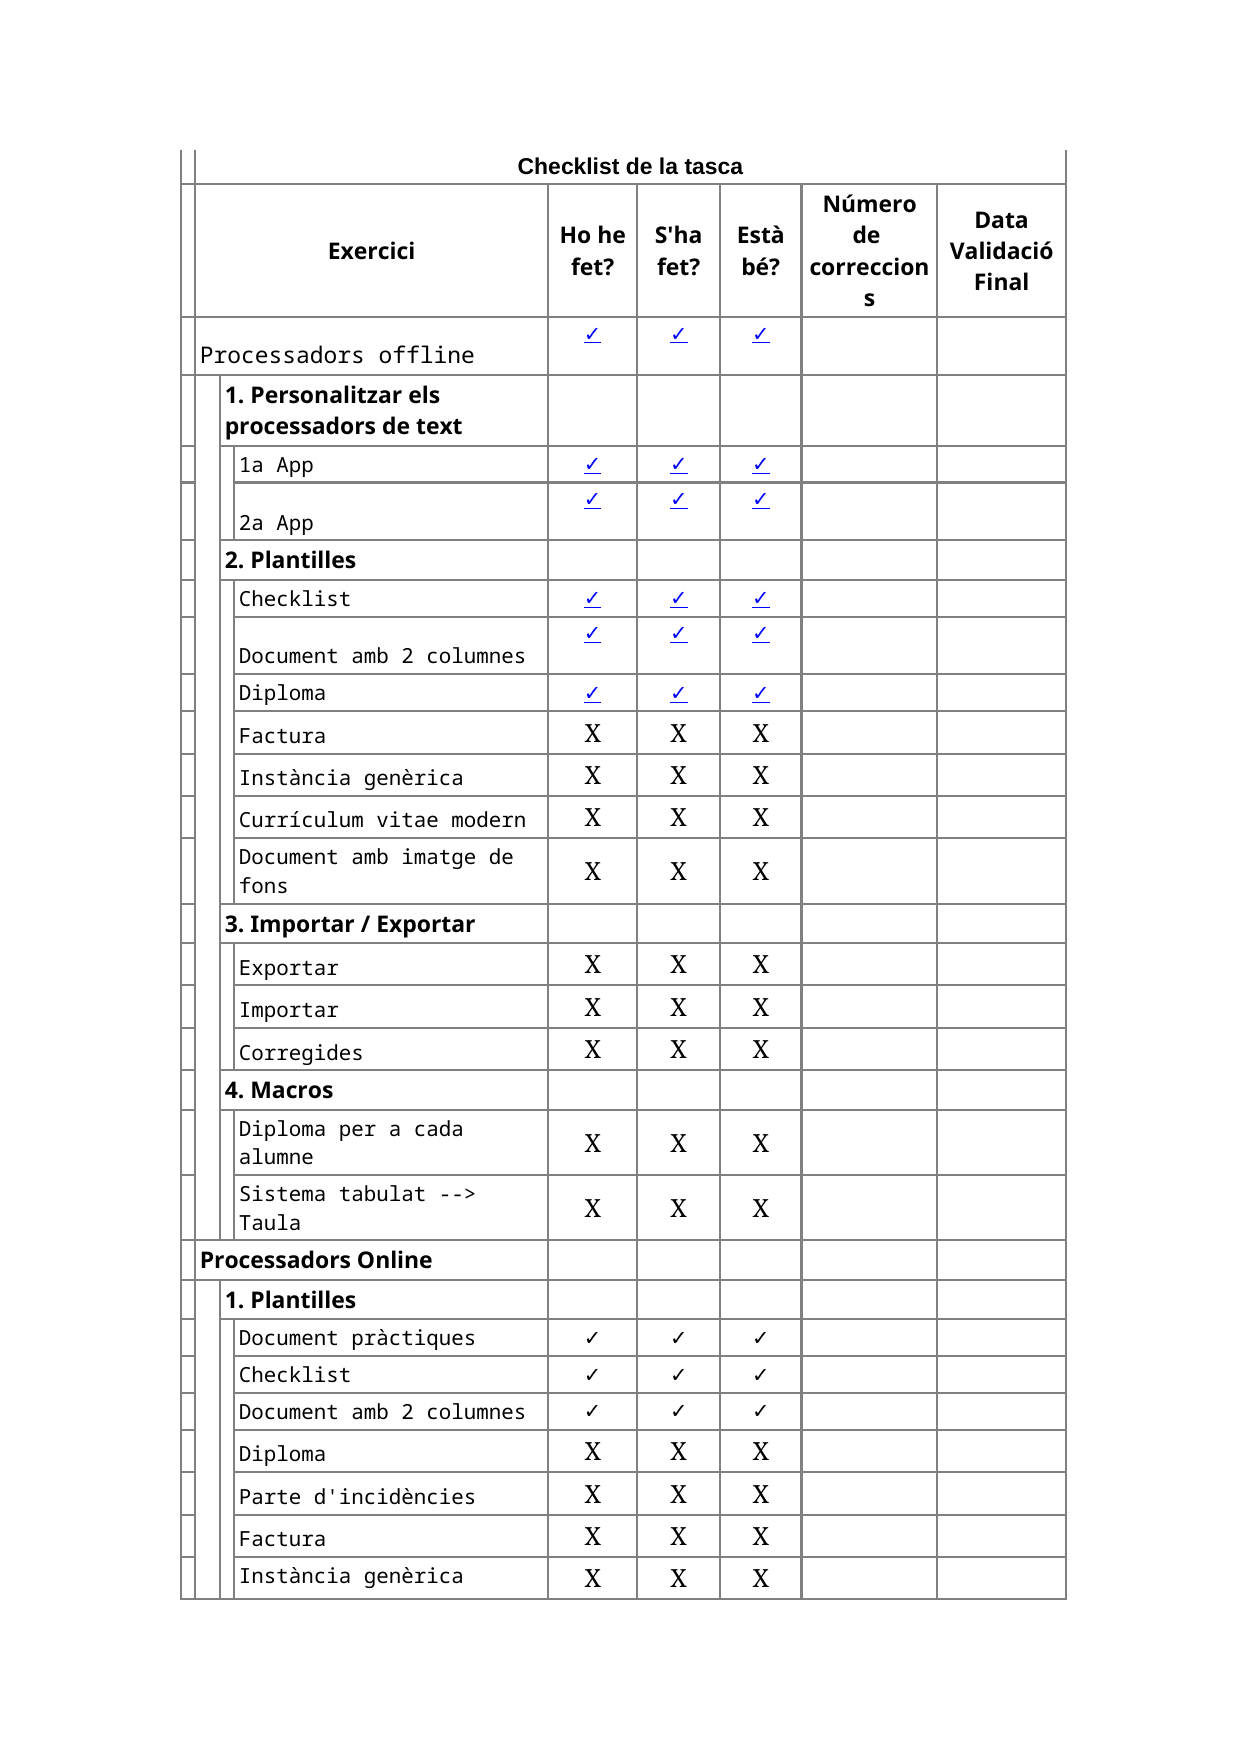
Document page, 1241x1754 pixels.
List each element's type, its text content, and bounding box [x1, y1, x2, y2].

table_cell [182, 1111, 194, 1174]
table_cell X [638, 1029, 719, 1069]
table_cell X [549, 1558, 636, 1598]
table_cell ✓ [638, 675, 719, 710]
table_cell X [638, 1516, 719, 1556]
table_cell Factura [235, 712, 547, 752]
table_cell [803, 1558, 936, 1598]
table_cell [938, 675, 1065, 710]
table_cell [803, 1320, 936, 1355]
table_cell [182, 1431, 194, 1471]
table_cell [221, 944, 233, 1069]
table_cell [196, 1281, 219, 1598]
table_cell [182, 318, 194, 374]
table_cell [182, 1281, 194, 1318]
table_cell X [549, 944, 636, 984]
table_cell [938, 839, 1065, 902]
table_cell [938, 1111, 1065, 1174]
table_cell [803, 1176, 936, 1239]
table_cell Instància genèrica [235, 1558, 547, 1598]
table_cell [182, 581, 194, 616]
table_cell [938, 1241, 1065, 1279]
table_cell X [549, 1111, 636, 1174]
table_cell [938, 986, 1065, 1027]
table_cell [803, 618, 936, 673]
table_cell [721, 1281, 800, 1318]
table_cell [182, 1320, 194, 1355]
table_cell X [721, 1111, 800, 1174]
table_cell [803, 484, 936, 539]
table_cell [938, 484, 1065, 539]
table_cell X [549, 1473, 636, 1513]
table_cell Número de correccions [803, 185, 936, 316]
table_cell ✓ [549, 675, 636, 710]
table_cell ✓ [549, 1394, 636, 1429]
table_cell Exportar [235, 944, 547, 984]
table_cell X [721, 1558, 800, 1598]
table_cell Processadors Online [196, 1241, 547, 1279]
table_cell ✓ [638, 318, 719, 374]
table_cell Checklist [235, 1357, 547, 1392]
table_cell [938, 1431, 1065, 1471]
table_cell [803, 541, 936, 579]
table_cell Document amb imatge de fons [235, 839, 547, 902]
table_cell 2. Plantilles [221, 541, 547, 579]
table_cell [221, 447, 233, 539]
table_cell [938, 1029, 1065, 1069]
table_cell X [549, 712, 636, 752]
table_cell [221, 581, 233, 902]
table_cell ✓ [638, 1394, 719, 1429]
table_cell ✓ [549, 1320, 636, 1355]
table_cell [182, 1558, 194, 1598]
table_cell Currículum vitae modern [235, 797, 547, 837]
table_cell X [549, 839, 636, 902]
table_cell Diploma [235, 675, 547, 710]
table_cell X [721, 1516, 800, 1556]
table_cell Document amb 2 columnes [235, 1394, 547, 1429]
table_cell Diploma [235, 1431, 547, 1471]
table_cell [638, 1241, 719, 1279]
table_cell ✓ [638, 1357, 719, 1392]
table_cell X [638, 1431, 719, 1471]
table_cell X [638, 1176, 719, 1239]
table_cell Importar [235, 986, 547, 1027]
table_cell ✓ [721, 618, 800, 673]
table_cell [182, 797, 194, 837]
table_cell ✓ [549, 318, 636, 374]
table_cell Ho he fet? [549, 185, 636, 316]
table_cell [803, 1111, 936, 1174]
table_cell ✓ [638, 618, 719, 673]
table_cell ✓ [638, 1320, 719, 1355]
table_cell Parte d'incidències [235, 1473, 547, 1513]
table_cell ✓ [549, 581, 636, 616]
table_cell Està bé? [721, 185, 800, 316]
table_cell [182, 1357, 194, 1392]
table_cell X [638, 797, 719, 837]
table_cell Document amb 2 columnes [235, 618, 547, 673]
table_cell [182, 484, 194, 539]
table_cell [196, 376, 219, 1239]
table_cell [182, 905, 194, 942]
table_cell Instància genèrica [235, 755, 547, 795]
table_cell [182, 839, 194, 902]
table_cell X [638, 839, 719, 902]
table_cell Diploma per a cada alumne [235, 1111, 547, 1174]
table_cell [938, 1516, 1065, 1556]
table_cell Checklist [235, 581, 547, 616]
table_cell ✓ [721, 318, 800, 374]
table_cell X [638, 712, 719, 752]
table_cell [549, 1071, 636, 1109]
table_cell X [721, 1473, 800, 1513]
table_cell [938, 376, 1065, 445]
table_header Checklist de la tasca [196, 150, 1065, 183]
table_cell X [549, 986, 636, 1027]
table_cell ✓ [721, 1357, 800, 1392]
table_cell ✓ [638, 447, 719, 481]
table_cell [938, 797, 1065, 837]
table_cell [938, 1176, 1065, 1239]
table_cell [803, 1431, 936, 1471]
table_cell [182, 755, 194, 795]
table_cell [938, 1558, 1065, 1598]
table_cell [721, 541, 800, 579]
table_cell [938, 755, 1065, 795]
table_cell [182, 1516, 194, 1556]
table_cell X [549, 1431, 636, 1471]
table_cell [803, 1394, 936, 1429]
table_cell ✓ [549, 484, 636, 539]
table_cell 4. Macros [221, 1071, 547, 1109]
table_cell [638, 905, 719, 942]
table_cell [803, 675, 936, 710]
table_cell X [721, 1029, 800, 1069]
table_cell ✓ [549, 447, 636, 481]
table_cell ✓ [638, 581, 719, 616]
table_cell [182, 447, 194, 481]
table_cell [221, 1320, 233, 1598]
table_cell [182, 712, 194, 752]
table_cell [549, 541, 636, 579]
table_cell [803, 1071, 936, 1109]
table_cell X [549, 1516, 636, 1556]
table_cell [803, 1029, 936, 1069]
table_cell [938, 1394, 1065, 1429]
table_cell [182, 1394, 194, 1429]
table_cell X [549, 797, 636, 837]
table_cell Sistema tabulat --> Taula [235, 1176, 547, 1239]
table_cell [938, 1473, 1065, 1513]
table_cell X [721, 944, 800, 984]
table_cell ✓ [638, 484, 719, 539]
table_cell [721, 376, 800, 445]
table_cell ✓ [721, 484, 800, 539]
table_cell ✓ [549, 618, 636, 673]
table_cell [938, 1281, 1065, 1318]
table_cell [803, 1357, 936, 1392]
table_cell [721, 1071, 800, 1109]
table_cell [803, 1281, 936, 1318]
table_cell [938, 1071, 1065, 1109]
table_cell [721, 1241, 800, 1279]
table_cell [938, 318, 1065, 374]
table_cell X [549, 755, 636, 795]
table_cell [803, 944, 936, 984]
table_cell [803, 1473, 936, 1513]
table_cell [549, 905, 636, 942]
table_cell [803, 1516, 936, 1556]
table_cell [803, 376, 936, 445]
table_cell [182, 1473, 194, 1513]
table_cell X [721, 986, 800, 1027]
table_cell 3. Importar / Exportar [221, 905, 547, 942]
table_header [182, 150, 194, 183]
table_cell ✓ [721, 1320, 800, 1355]
table_cell X [721, 839, 800, 902]
table_cell [221, 1111, 233, 1239]
table_cell [549, 1241, 636, 1279]
table_cell [803, 712, 936, 752]
table_cell [182, 944, 194, 984]
table_cell X [638, 944, 719, 984]
table_cell Processadors offline [196, 318, 547, 374]
table_cell X [638, 755, 719, 795]
table_cell [182, 618, 194, 673]
table_cell [182, 1241, 194, 1279]
table_cell [638, 541, 719, 579]
table_cell S'ha fet? [638, 185, 719, 316]
table_cell 1. Personalitzar els processadors de text [221, 376, 547, 445]
table_cell 1. Plantilles [221, 1281, 547, 1318]
table_cell [803, 797, 936, 837]
table_cell [182, 376, 194, 445]
table_cell [803, 839, 936, 902]
table_cell X [721, 755, 800, 795]
table_cell [638, 1281, 719, 1318]
table_cell [938, 541, 1065, 579]
table_cell X [721, 1176, 800, 1239]
table_cell X [638, 986, 719, 1027]
table_cell [803, 1241, 936, 1279]
table_cell [182, 185, 194, 316]
table_cell [182, 541, 194, 579]
table_cell ✓ [721, 1394, 800, 1429]
table_cell [803, 447, 936, 481]
table_cell X [638, 1558, 719, 1598]
table_cell X [721, 712, 800, 752]
table_cell [638, 1071, 719, 1109]
table_cell [938, 618, 1065, 673]
table_cell ✓ [721, 447, 800, 481]
table_cell [938, 712, 1065, 752]
table_cell X [549, 1176, 636, 1239]
table_cell [803, 755, 936, 795]
table_cell [182, 1176, 194, 1239]
table_cell Exercici [196, 185, 547, 316]
table_cell Corregides [235, 1029, 547, 1069]
table_cell Factura [235, 1516, 547, 1556]
table_cell [182, 1071, 194, 1109]
table_cell ✓ [721, 675, 800, 710]
table_cell [549, 376, 636, 445]
table_cell 1a App [235, 447, 547, 481]
table_cell [803, 905, 936, 942]
table_cell ✓ [721, 581, 800, 616]
table_cell X [549, 1029, 636, 1069]
table_cell [938, 1320, 1065, 1355]
table_cell X [638, 1111, 719, 1174]
table_cell [803, 318, 936, 374]
table_cell [938, 1357, 1065, 1392]
table_cell Data Validació Final [938, 185, 1065, 316]
table_cell [182, 675, 194, 710]
table_cell [938, 944, 1065, 984]
table_cell Document pràctiques [235, 1320, 547, 1355]
table_cell X [721, 1431, 800, 1471]
table_cell 2a App [235, 484, 547, 539]
table_cell [938, 905, 1065, 942]
table_cell [938, 581, 1065, 616]
table_cell [182, 986, 194, 1027]
table_cell [182, 1029, 194, 1069]
table_cell X [721, 797, 800, 837]
table_cell X [638, 1473, 719, 1513]
table_cell [803, 581, 936, 616]
table_cell [938, 447, 1065, 481]
table_cell [721, 905, 800, 942]
table_cell ✓ [549, 1357, 636, 1392]
table_cell [638, 376, 719, 445]
table_cell [549, 1281, 636, 1318]
table_cell [803, 986, 936, 1027]
